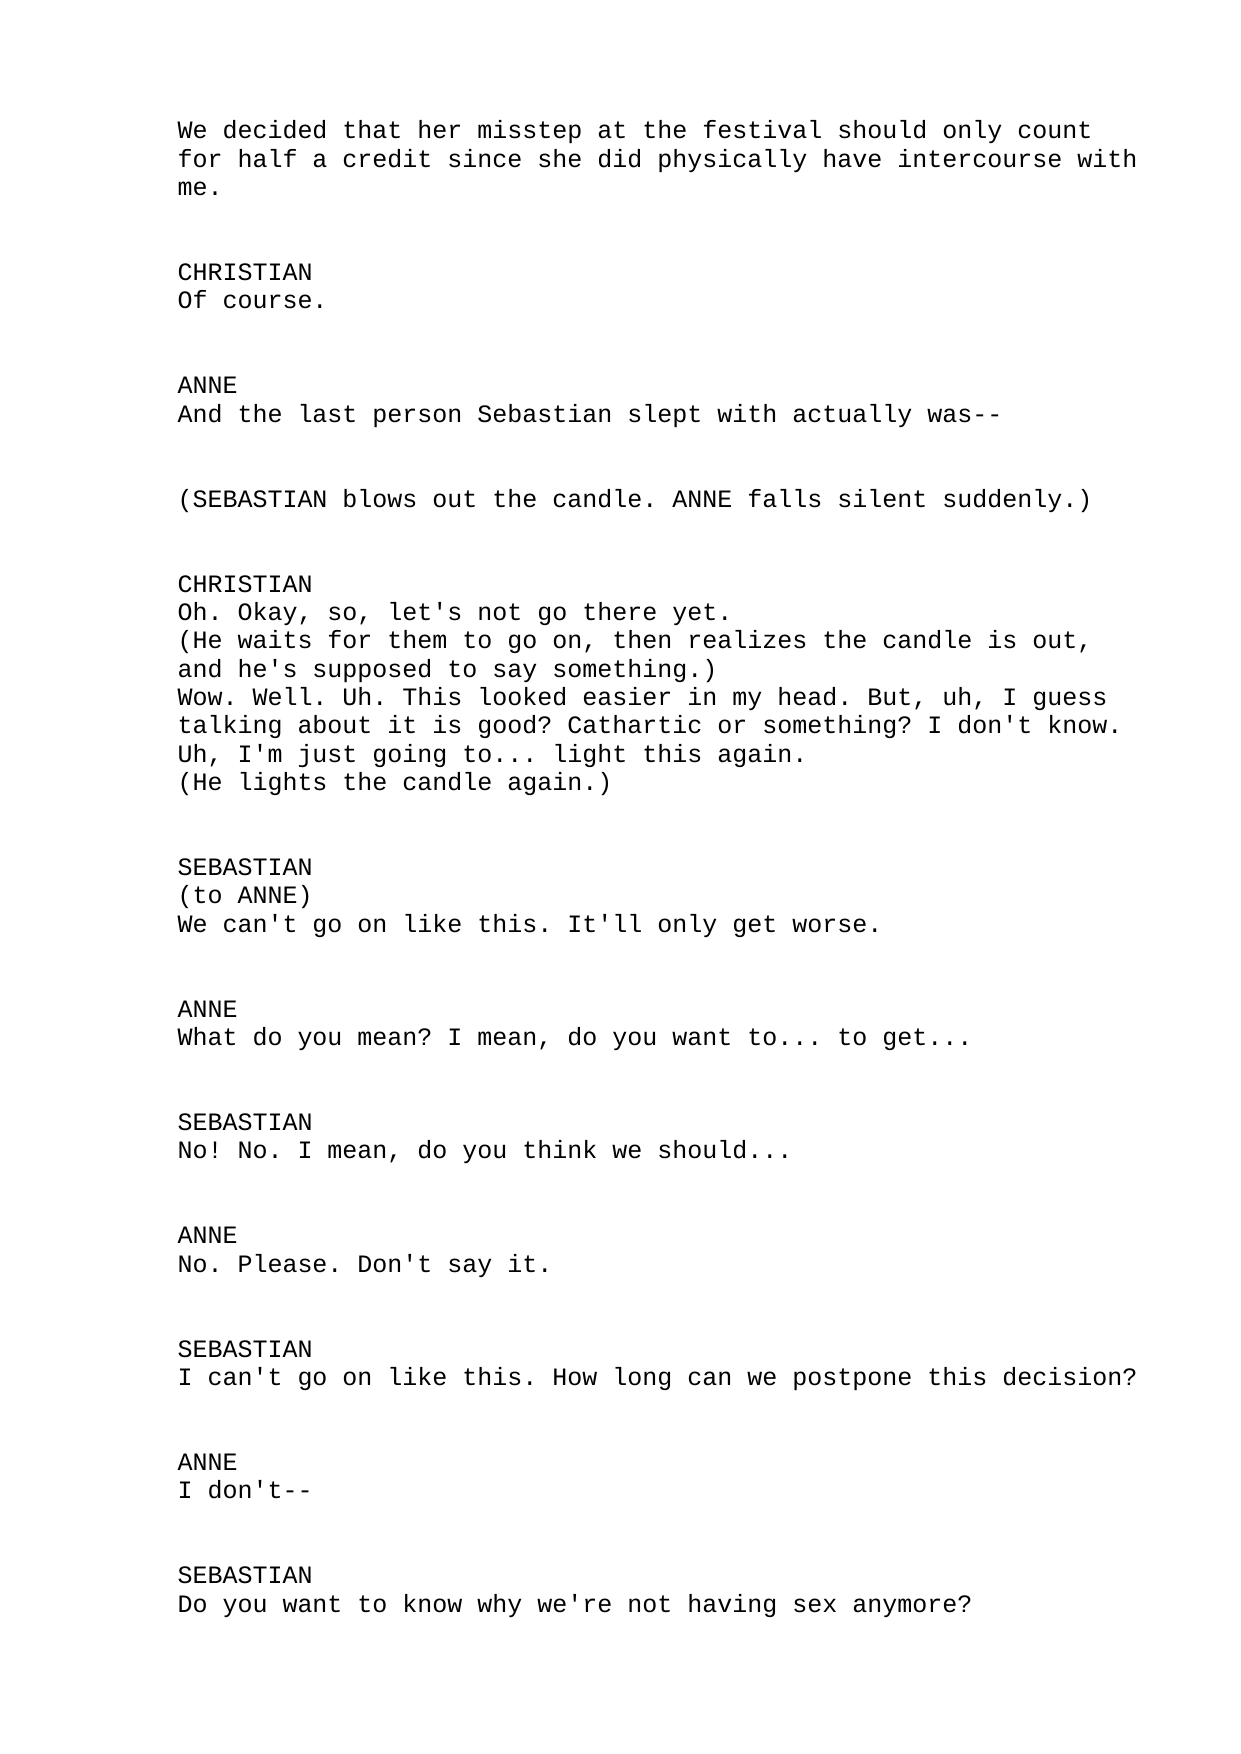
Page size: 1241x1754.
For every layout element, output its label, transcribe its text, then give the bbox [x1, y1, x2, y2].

text ANNE [252, 996, 1152, 1025]
text We decided that her misstep at the festival should only count for half a credit since she did physically have intercourse with me. [237, 118, 1152, 203]
text Of course. [342, 288, 1152, 316]
text (to ANNE) [327, 883, 1152, 911]
text We can't go on like this. It'll only get worse. [897, 911, 1152, 940]
text SEBASTIAN [327, 1110, 1152, 1138]
text ANNE [252, 1223, 1152, 1251]
text And the last person Sebastian slept with actually was-- [1017, 401, 1152, 430]
text (SEBASTIAN blows out the candle. ANNE falls silent suddenly.) [1107, 486, 1152, 515]
text Oh. Okay, so, let's not go there yet. [747, 600, 1152, 628]
text No. Please. Don't say it. [567, 1251, 1152, 1280]
text ANNE [252, 373, 1152, 401]
text ANNE [252, 1450, 1152, 1478]
text (He lights the candle again.) [627, 770, 1152, 798]
text What do you mean? I mean, do you want to... to get... [987, 1025, 1152, 1053]
text CHRISTIAN [327, 571, 1152, 600]
text No! No. I mean, do you think we should... [807, 1138, 1152, 1166]
text SEBASTIAN [327, 1336, 1152, 1365]
text (He waits for them to go on, then realizes the candle is out, and he's supposed to say something.) [732, 628, 1152, 685]
text CHRISTIAN [327, 260, 1152, 288]
text SEBASTIAN [327, 1563, 1152, 1591]
text SEBASTIAN [327, 855, 1152, 883]
text Wow. Well. Uh. This looked easier in my head. But, uh, I guess talking about it is good? Cathartic or something? I don't know. Uh, I'm just going to... light this again. [822, 685, 1152, 770]
text I don't-- [327, 1478, 1152, 1506]
text Do you want to know why we're not having sex anymore? [987, 1591, 1152, 1620]
